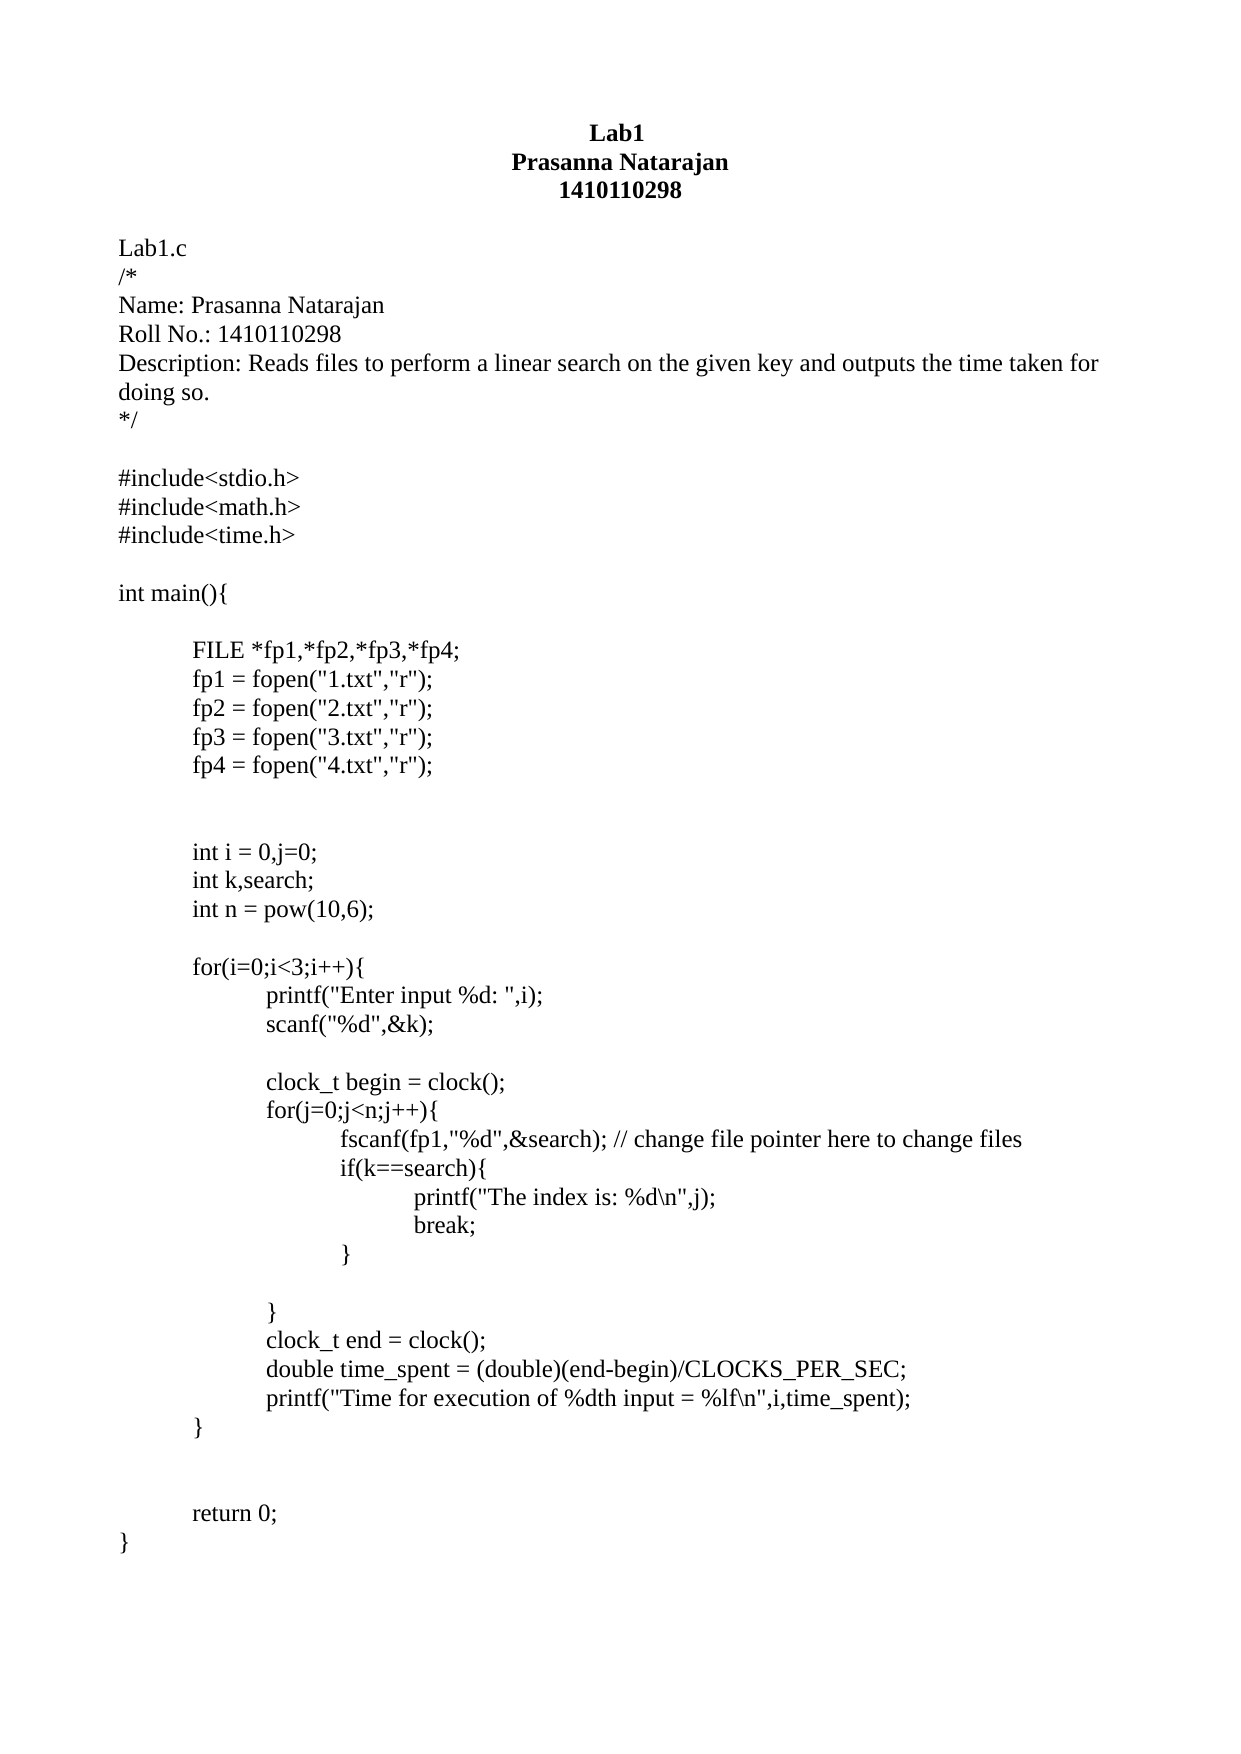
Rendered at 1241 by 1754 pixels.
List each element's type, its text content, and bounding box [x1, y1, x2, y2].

text FILE *fp1,*fp2,*fp3,*fp4; [118, 636, 1122, 664]
text fp2 = fopen("2.txt","r"); [118, 693, 1122, 722]
text printf("The index is: %d\n",j); [118, 1182, 1122, 1211]
text } [118, 1412, 1122, 1441]
text printf("Time for execution of %dth input = %lf\n",i,time_spent); [118, 1383, 1122, 1412]
text for(j=0;j<n;j++){ [118, 1096, 1122, 1124]
text Description: Reads files to perform a linear search on the given key and outputs the time taken for doing so. [118, 348, 1122, 406]
text fp4 = fopen("4.txt","r"); [118, 751, 1122, 779]
text Lab1 [118, 118, 1122, 147]
text } [118, 1527, 1122, 1556]
text #include<math.h> [118, 492, 1122, 521]
text printf("Enter input %d: ",i); [118, 981, 1122, 1009]
text } [118, 1239, 1122, 1268]
text int i = 0,j=0; [118, 837, 1122, 866]
text int k,search; [118, 866, 1122, 894]
text fp3 = fopen("3.txt","r"); [118, 722, 1122, 751]
text #include<time.h> [118, 521, 1122, 549]
text #include<stdio.h> [118, 463, 1122, 492]
text Name: Prasanna Natarajan [118, 291, 1122, 319]
text Lab1.c [118, 233, 1122, 262]
text int n = pow(10,6); [118, 894, 1122, 923]
text for(i=0;i<3;i++){ [118, 952, 1122, 981]
text fscanf(fp1,"%d",&search); // change file pointer here to change files [118, 1124, 1122, 1153]
text Roll No.: 1410110298 [118, 319, 1122, 348]
text clock_t end = clock(); [118, 1326, 1122, 1354]
text int main(){ [118, 578, 1122, 607]
text scanf("%d",&k); [118, 1009, 1122, 1038]
text return 0; [118, 1498, 1122, 1527]
text */ [118, 406, 1122, 434]
text 1410110298 [118, 176, 1122, 204]
text /* [118, 262, 1122, 291]
text } [118, 1297, 1122, 1326]
text if(k==search){ [118, 1153, 1122, 1182]
text clock_t begin = clock(); [118, 1067, 1122, 1096]
text break; [118, 1211, 1122, 1239]
text Prasanna Natarajan [118, 147, 1122, 176]
text fp1 = fopen("1.txt","r"); [118, 664, 1122, 693]
text double time_spent = (double)(end-begin)/CLOCKS_PER_SEC; [118, 1354, 1122, 1383]
